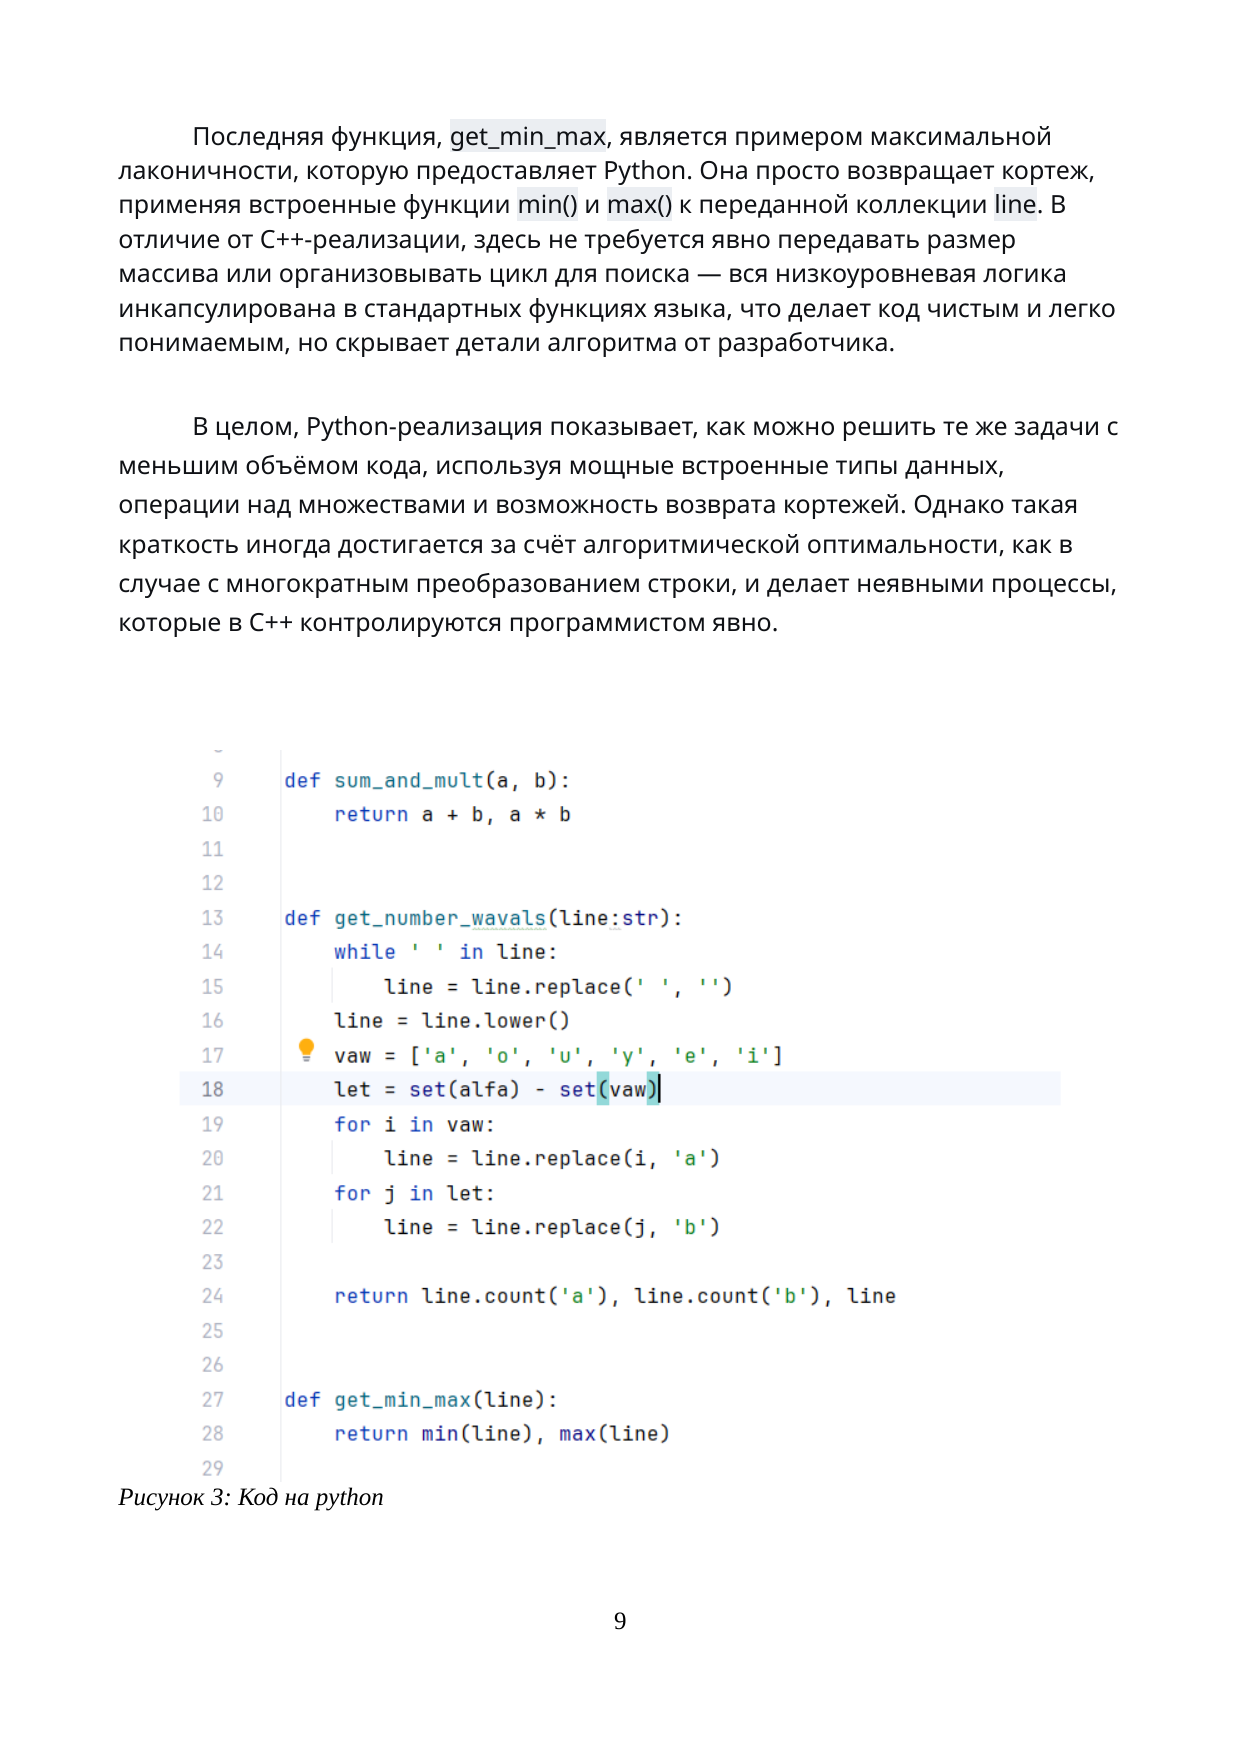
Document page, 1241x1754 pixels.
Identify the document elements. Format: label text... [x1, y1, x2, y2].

text Последняя функция, get_min_max, является примером максимальной лаконичности, которую предоставляет Python. Она просто возвращает кортеж, применяя встроенные функции min() и max() к переданной коллекции line. В отличие от C++-реализации, здесь не требуется явно передавать размер массива или организовывать цикл для поиска — вся низкоуровневая логика инкапсулирована в стандартных функциях языка, что делает код чистым и легко понимаемым, но скрывает детали алгоритма от разработчика. [118, 118, 1122, 359]
picture [179, 750, 1061, 1482]
text Рисунок 3: Код на python [118, 763, 1122, 1511]
text В целом, Python-реализация показывает, как можно решить те же задачи с меньшим объёмом кода, используя мощные встроенные типы данных, операции над множествами и возможность возврата кортежей. Однако такая краткость иногда достигается за счёт алгоритмической оптимальности, как в случае с многократным преобразованием строки, и делает неявными процессы, которые в C++ контролируются программистом явно. [118, 409, 1122, 639]
